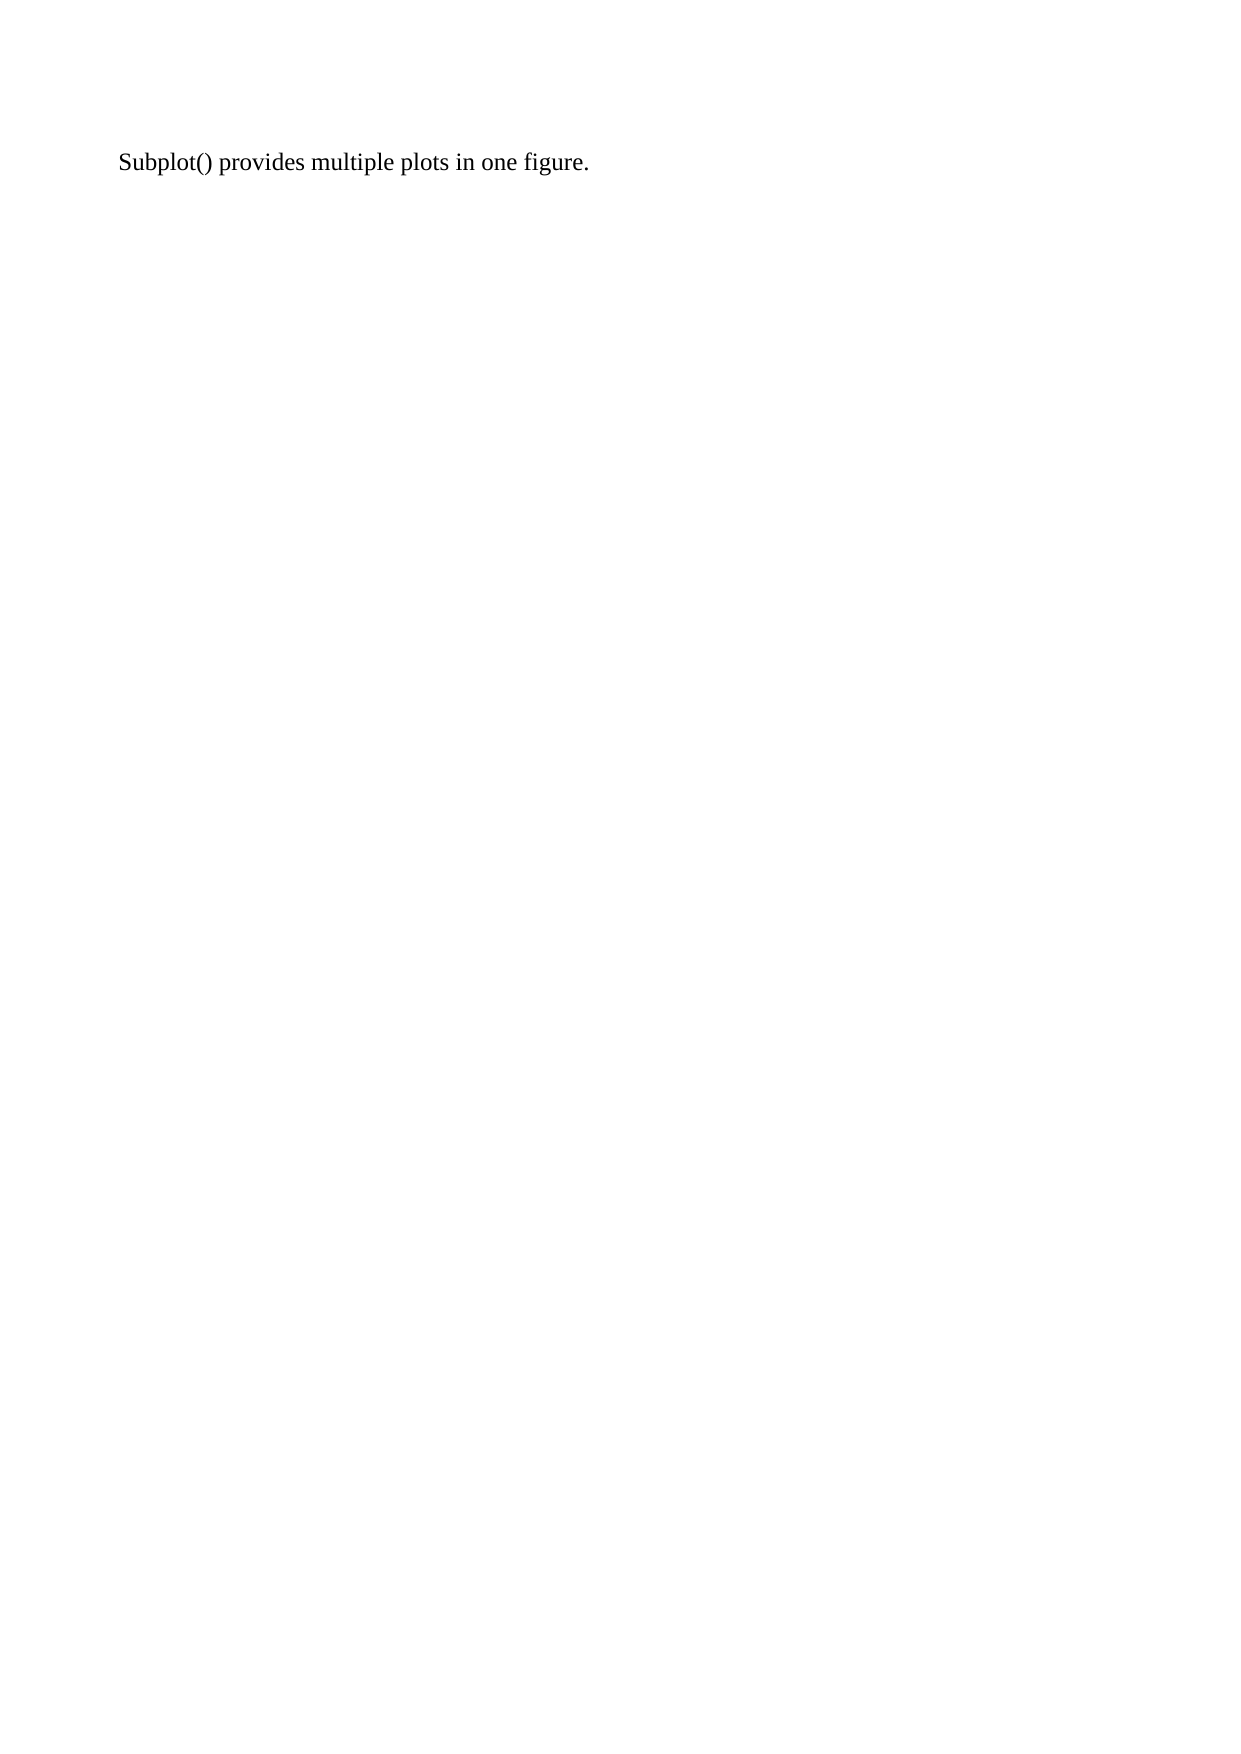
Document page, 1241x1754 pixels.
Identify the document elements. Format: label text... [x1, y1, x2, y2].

text Subplot() provides multiple plots in one figure. [118, 147, 1122, 176]
